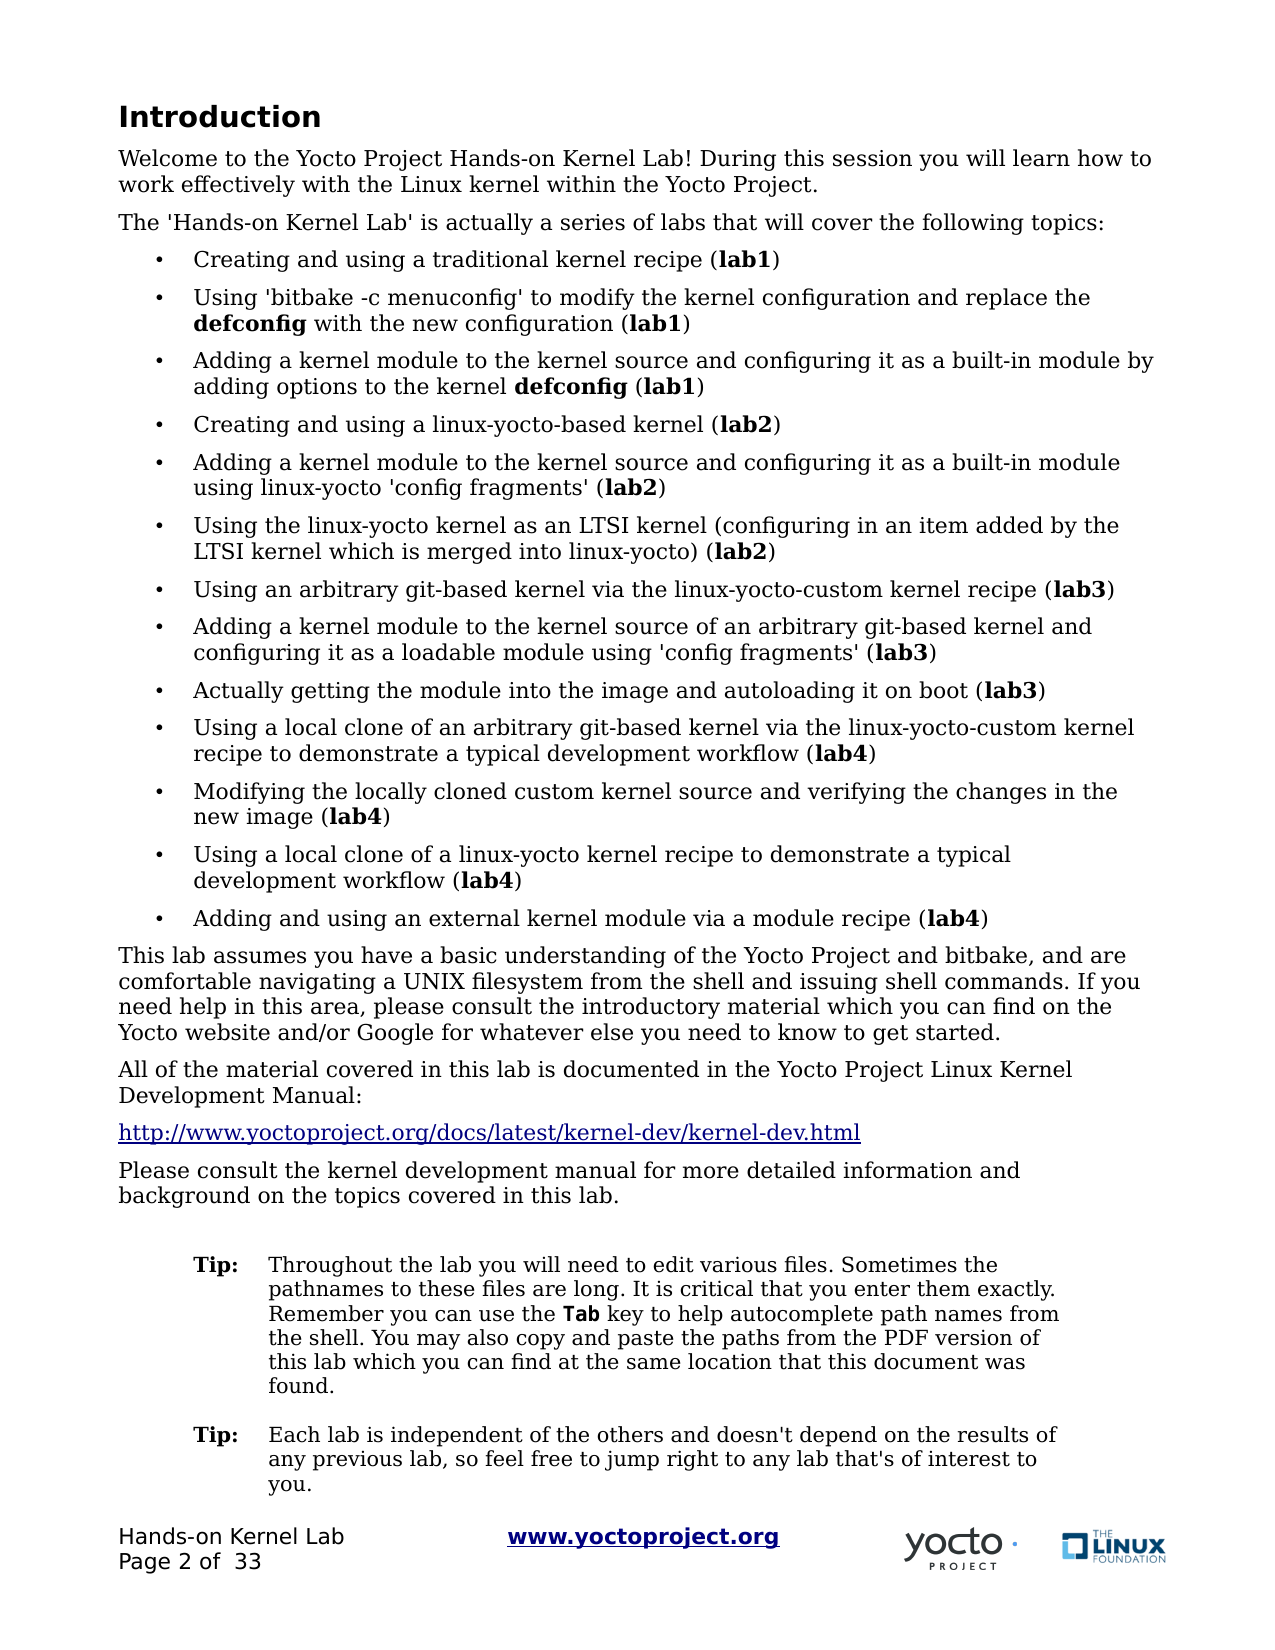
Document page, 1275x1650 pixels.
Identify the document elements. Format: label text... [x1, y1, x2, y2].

list Using a local clone of an arbitrary git-based kernel via the linux-yocto-custom kernel recipe to demonstrate a typical development workflow (lab4) [156, 715, 1157, 767]
text Tip: Each lab is independent of the others and doesn't depend on the results of any previous lab, so feel free to jump right to any lab that's of interest to you. [193, 1423, 1082, 1496]
text The 'Hands-on Kernel Lab' is actually a series of labs that will cover the following topics: [118, 210, 1157, 235]
list Adding and using an external kernel module via a module recipe (lab4) [156, 905, 1157, 931]
text Tip: Throughout the lab you will need to edit various files. Sometimes the pathnames to these files are long. It is critical that you enter them exactly. Remember you can use the Tab key to help autocomplete path names from the shell. You may also copy and paste the paths from the PDF version of this lab which you can find at the same location that this document was found. [193, 1253, 1082, 1399]
list Creating and using a linux-yocto-based kernel (lab2) [156, 412, 1157, 438]
list Adding a kernel module to the kernel source and configuring it as a built-in module by adding options to the kernel defconfig (lab1) [156, 349, 1157, 400]
text http://www.yoctoproject.org/docs/latest/kernel-dev/kernel-dev.html [118, 1121, 1157, 1146]
list Using 'bitbake -c menuconfig' to modify the kernel configuration and replace the defconfig with the new configuration (lab1) [156, 285, 1157, 337]
list Modifying the locally cloned custom kernel source and verifying the changes in the new image (lab4) [156, 779, 1157, 830]
list Using the linux-yocto kernel as an LTSI kernel (configuring in an item added by the LTSI kernel which is merged into linux-yocto) (lab2) [156, 513, 1157, 564]
list Using an arbitrary git-based kernel via the linux-yocto-custom kernel recipe (lab3) [156, 576, 1157, 602]
list Using a local clone of a linux-yocto kernel recipe to demonstrate a typical development workflow (lab4) [156, 842, 1157, 893]
text Welcome to the Yocto Project Hands-on Kernel Lab! During this session you will learn how to work effectively with the Linux kernel within the Yocto Project. [118, 147, 1157, 198]
list Creating and using a traditional kernel recipe (lab1) [156, 247, 1157, 273]
text All of the material covered in this lab is documented in the Yocto Project Linux Kernel Development Manual: [118, 1057, 1157, 1108]
text Please consult the kernel development manual for more detailed information and background on the topics covered in this lab. [118, 1158, 1157, 1209]
list Adding a kernel module to the kernel source and configuring it as a built-in module using linux-yocto 'config fragments' (lab2) [156, 450, 1157, 501]
subtitle Introduction [118, 101, 1157, 134]
list Actually getting the module into the image and autoloading it on boot (lab3) [156, 678, 1157, 703]
list Adding a kernel module to the kernel source of an arbitrary git-based kernel and configuring it as a loadable module using 'config fragments' (lab3) [156, 614, 1157, 666]
text This lab assumes you have a basic understanding of the Yocto Project and bitbake, and are comfortable navigating a UNIX filesystem from the shell and issuing shell commands. If you need help in this area, please consult the introductory material which you can find on the Yocto website and/or Google for whatever else you need to know to get started. [118, 943, 1157, 1045]
